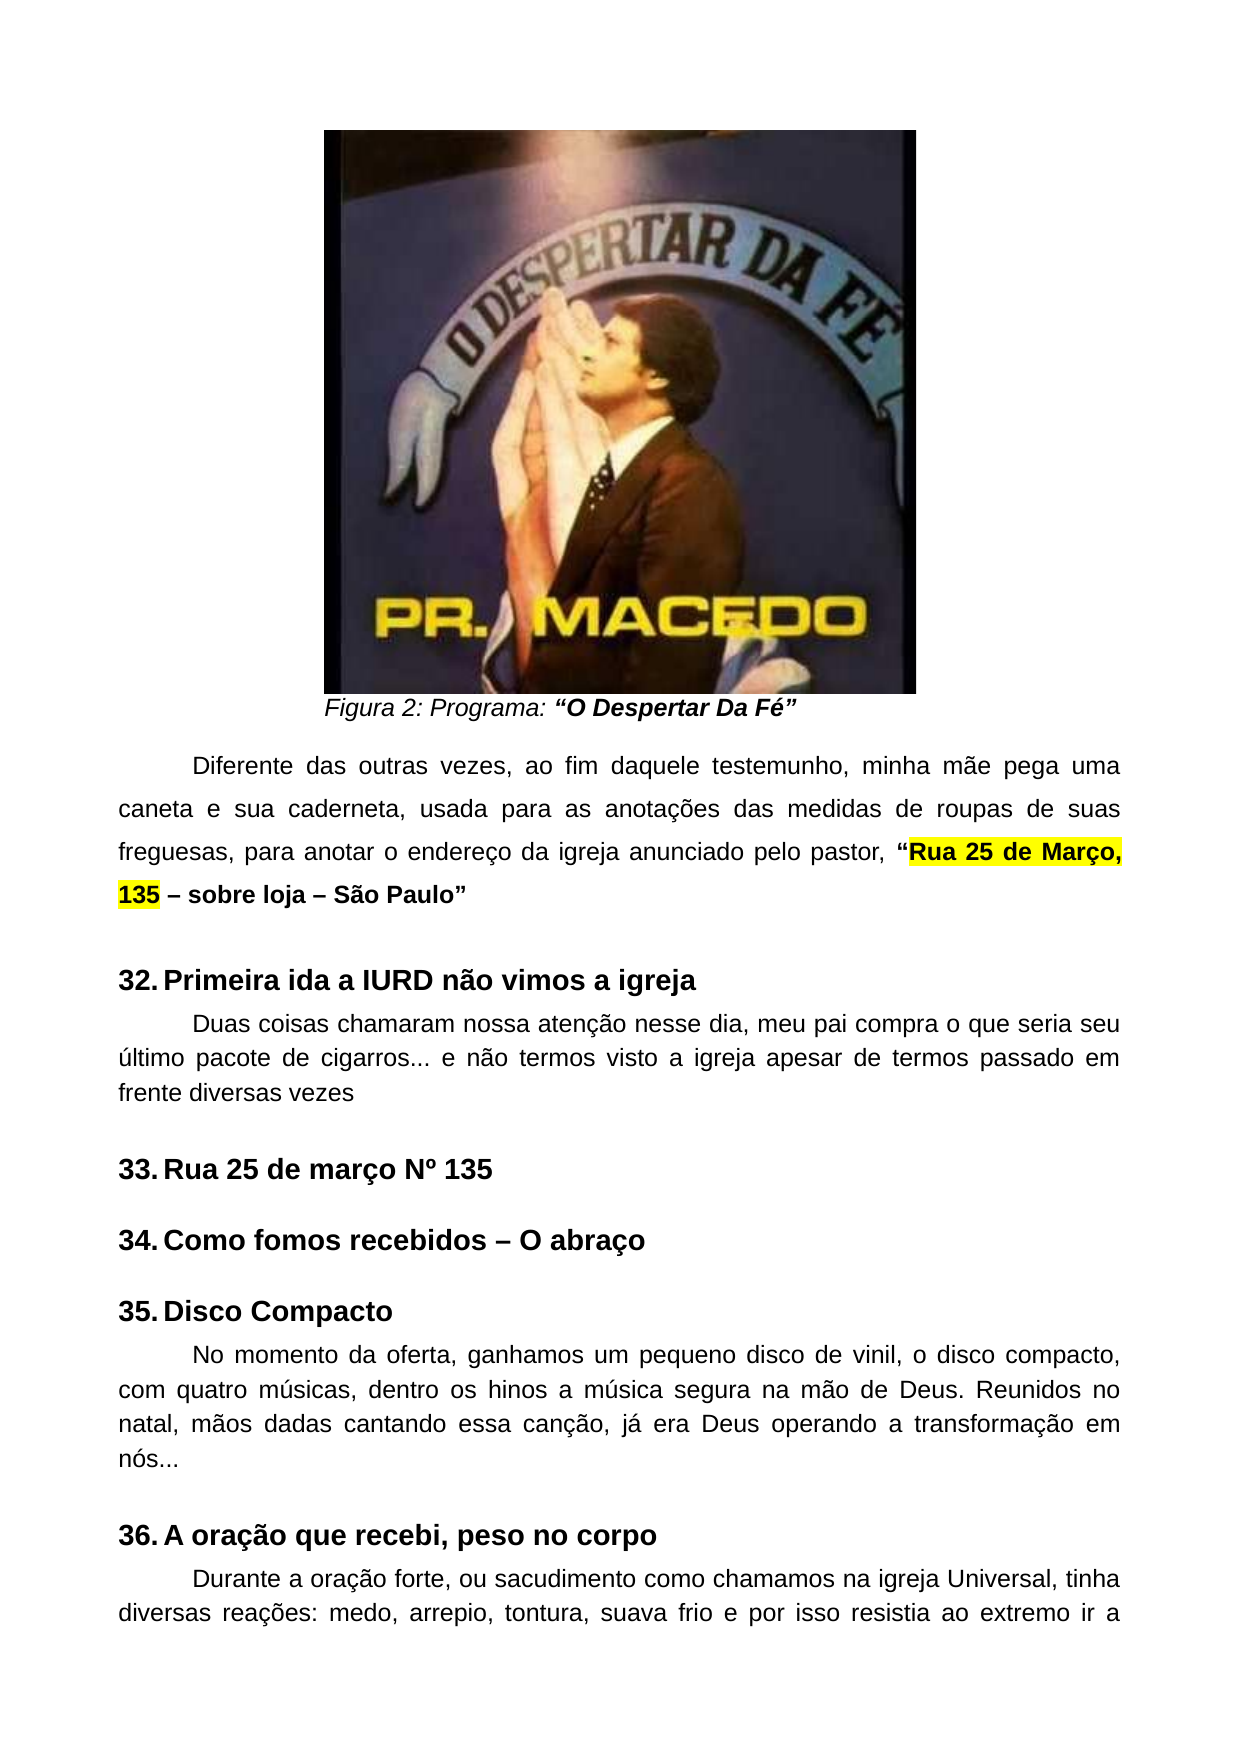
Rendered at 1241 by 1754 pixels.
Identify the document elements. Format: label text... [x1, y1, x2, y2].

subtitle Primeira ida a IURD não vimos a igreja [118, 963, 1122, 996]
text Figura 2: Programa: “O Despertar Da Fé” [324, 694, 916, 722]
subtitle Como fomos recebidos – O abraço [118, 1223, 1122, 1257]
subtitle Disco Compacto [118, 1294, 1122, 1328]
text Durante a oração forte, ou sacudimento como chamamos na igreja Universal, tinha diversas reações: medo, arrepio, tontura, suava frio e por isso resistia ao extremo ir a [118, 1564, 1122, 1627]
text No momento da oferta, ganhamos um pequeno disco de vinil, o disco compacto, com quatro músicas, dentro os hinos a música segura na mão de Deus. Reunidos no natal, mãos dadas cantando essa canção, já era Deus operando a transformação em nós... [118, 1340, 1122, 1472]
subtitle Rua 25 de março Nº 135 [118, 1152, 1122, 1186]
text Duas coisas chamaram nossa atenção nesse dia, meu pai compra o que seria seu último pacote de cigarros... e não termos visto a igreja apesar de termos passado em frente diversas vezes [118, 1009, 1122, 1107]
subtitle A oração que recebi, peso no corpo [118, 1518, 1122, 1551]
picture [324, 130, 917, 694]
text Diferente das outras vezes, ao fim daquele testemunho, minha mãe pega uma caneta e sua caderneta, usada para as anotações das medidas de roupas de suas freguesas, para anotar o endereço da igreja anunciado pelo pastor, “Rua 25 de Março, 135 – sobre loja – São Paulo” [118, 751, 1122, 909]
